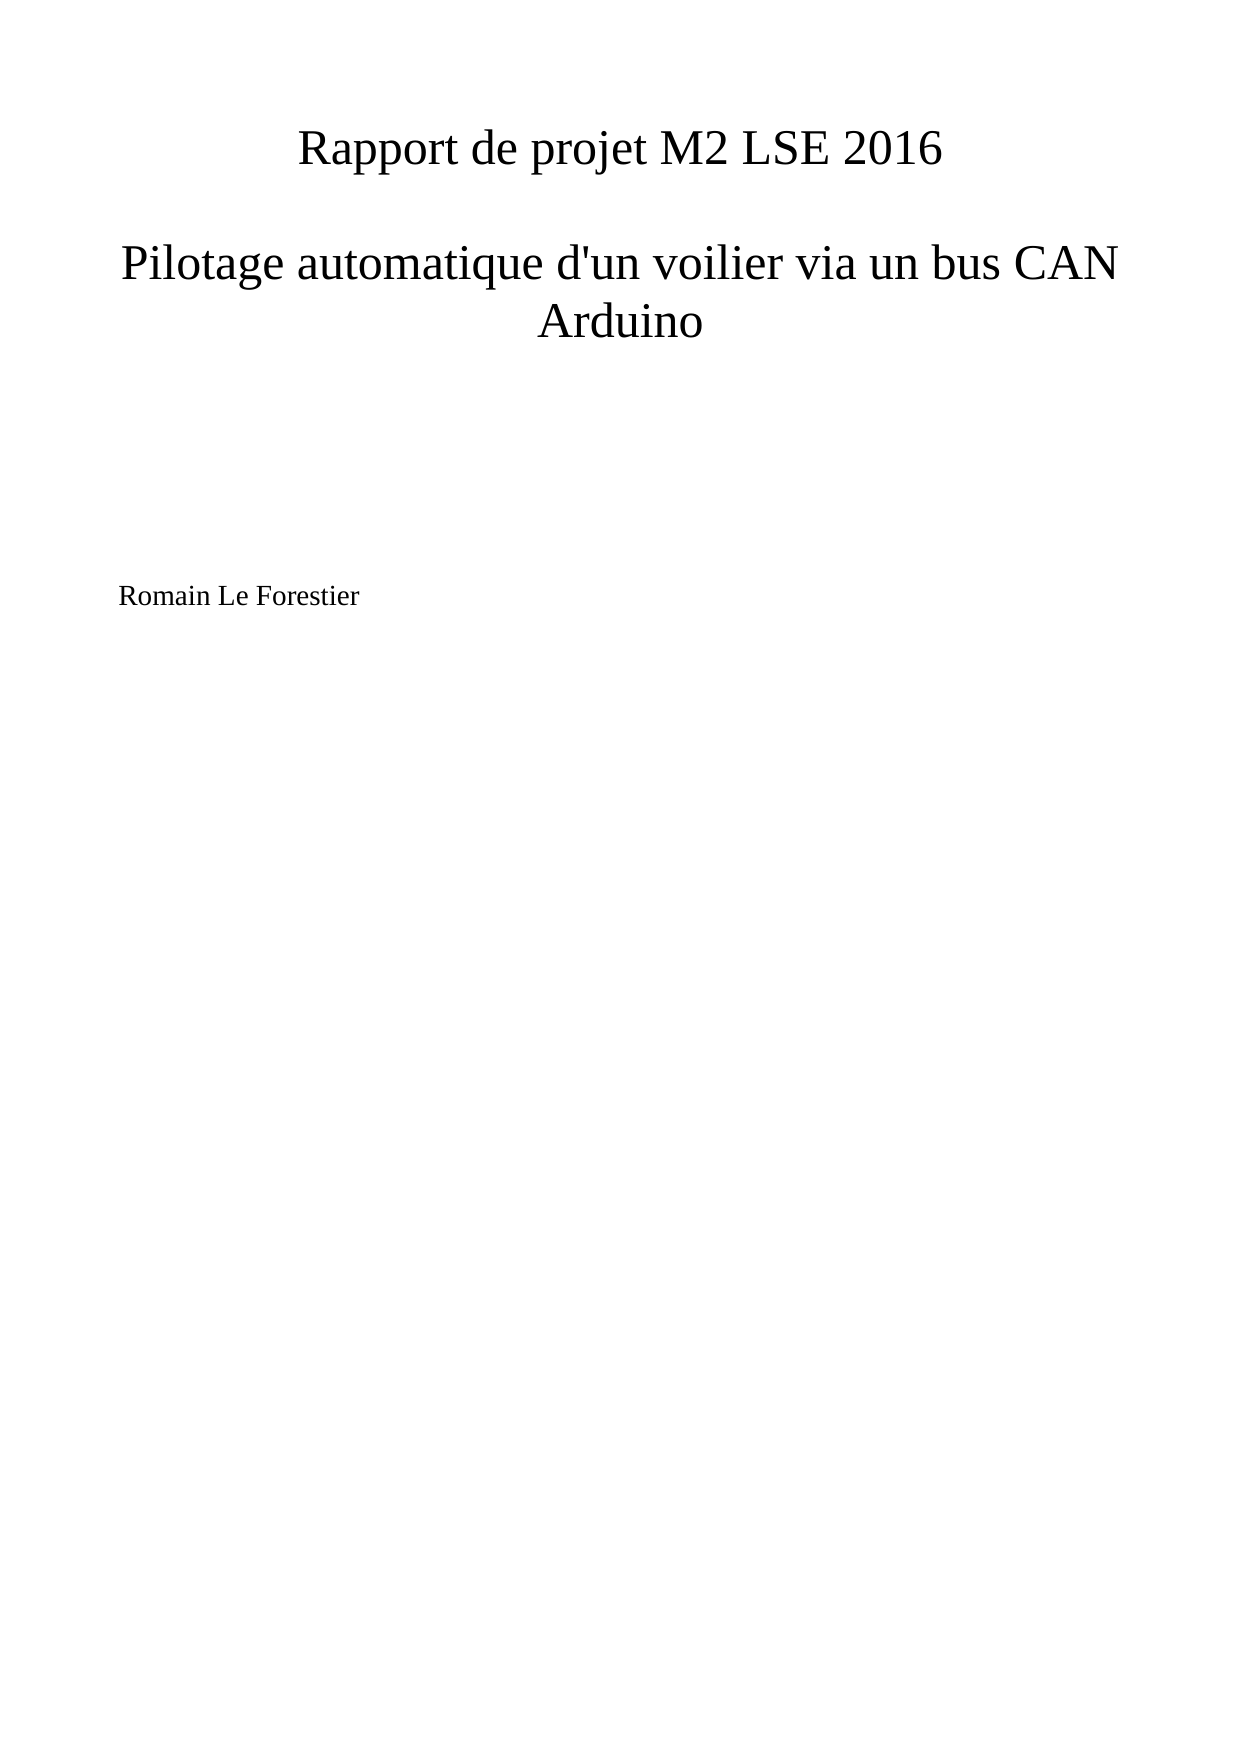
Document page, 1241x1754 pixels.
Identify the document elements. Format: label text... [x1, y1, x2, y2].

text Pilotage automatique d'un voilier via un bus CAN Arduino [118, 233, 1122, 348]
text Romain Le Forestier [118, 578, 1122, 612]
text Rapport de projet M2 LSE 2016 [118, 118, 1122, 176]
